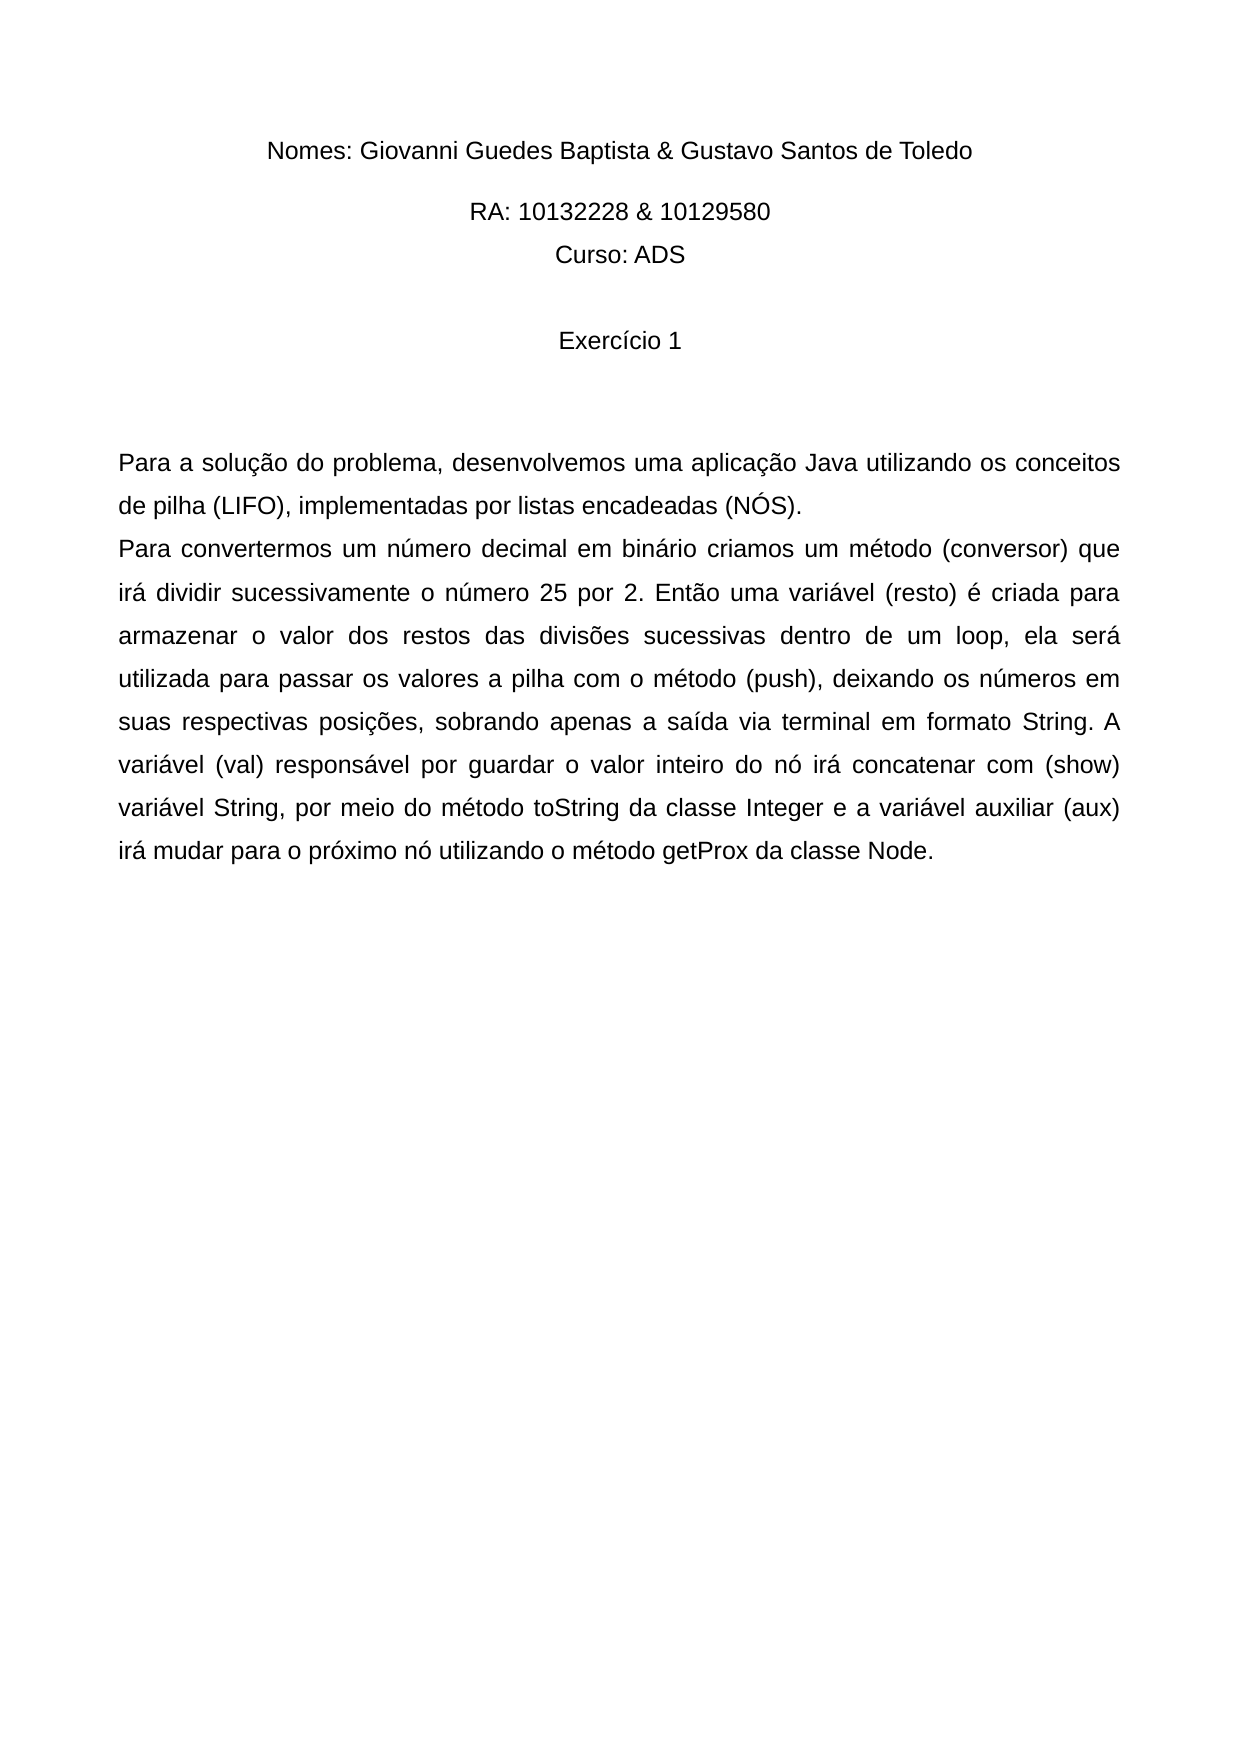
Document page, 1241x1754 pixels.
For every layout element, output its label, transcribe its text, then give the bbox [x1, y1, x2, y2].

text Exercício 1 [118, 326, 1122, 355]
text Para convertermos um número decimal em binário criamos um método (conversor) que irá dividir sucessivamente o número 25 por 2. Então uma variável (resto) é criada para armazenar o valor dos restos das divisões sucessivas dentro de um loop, ela será utilizada para passar os valores a pilha com o método (push), deixando os números em suas respectivas posições, sobrando apenas a saída via terminal em formato String. A variável (val) responsável por guardar o valor inteiro do nó irá concatenar com (show) variável String, por meio do método toString da classe Integer e a variável auxiliar (aux) irá mudar para o próximo nó utilizando o método getProx da classe Node. [118, 534, 1122, 865]
text RA: 10132228 & 10129580 [118, 197, 1122, 226]
text Para a solução do problema, desenvolvemos uma aplicação Java utilizando os conceitos de pilha (LIFO), implementadas por listas encadeadas (NÓS). [118, 448, 1122, 520]
text Nomes: Giovanni Guedes Baptista & Gustavo Santos de Toledo [118, 136, 1122, 165]
text Curso: ADS [118, 240, 1122, 269]
